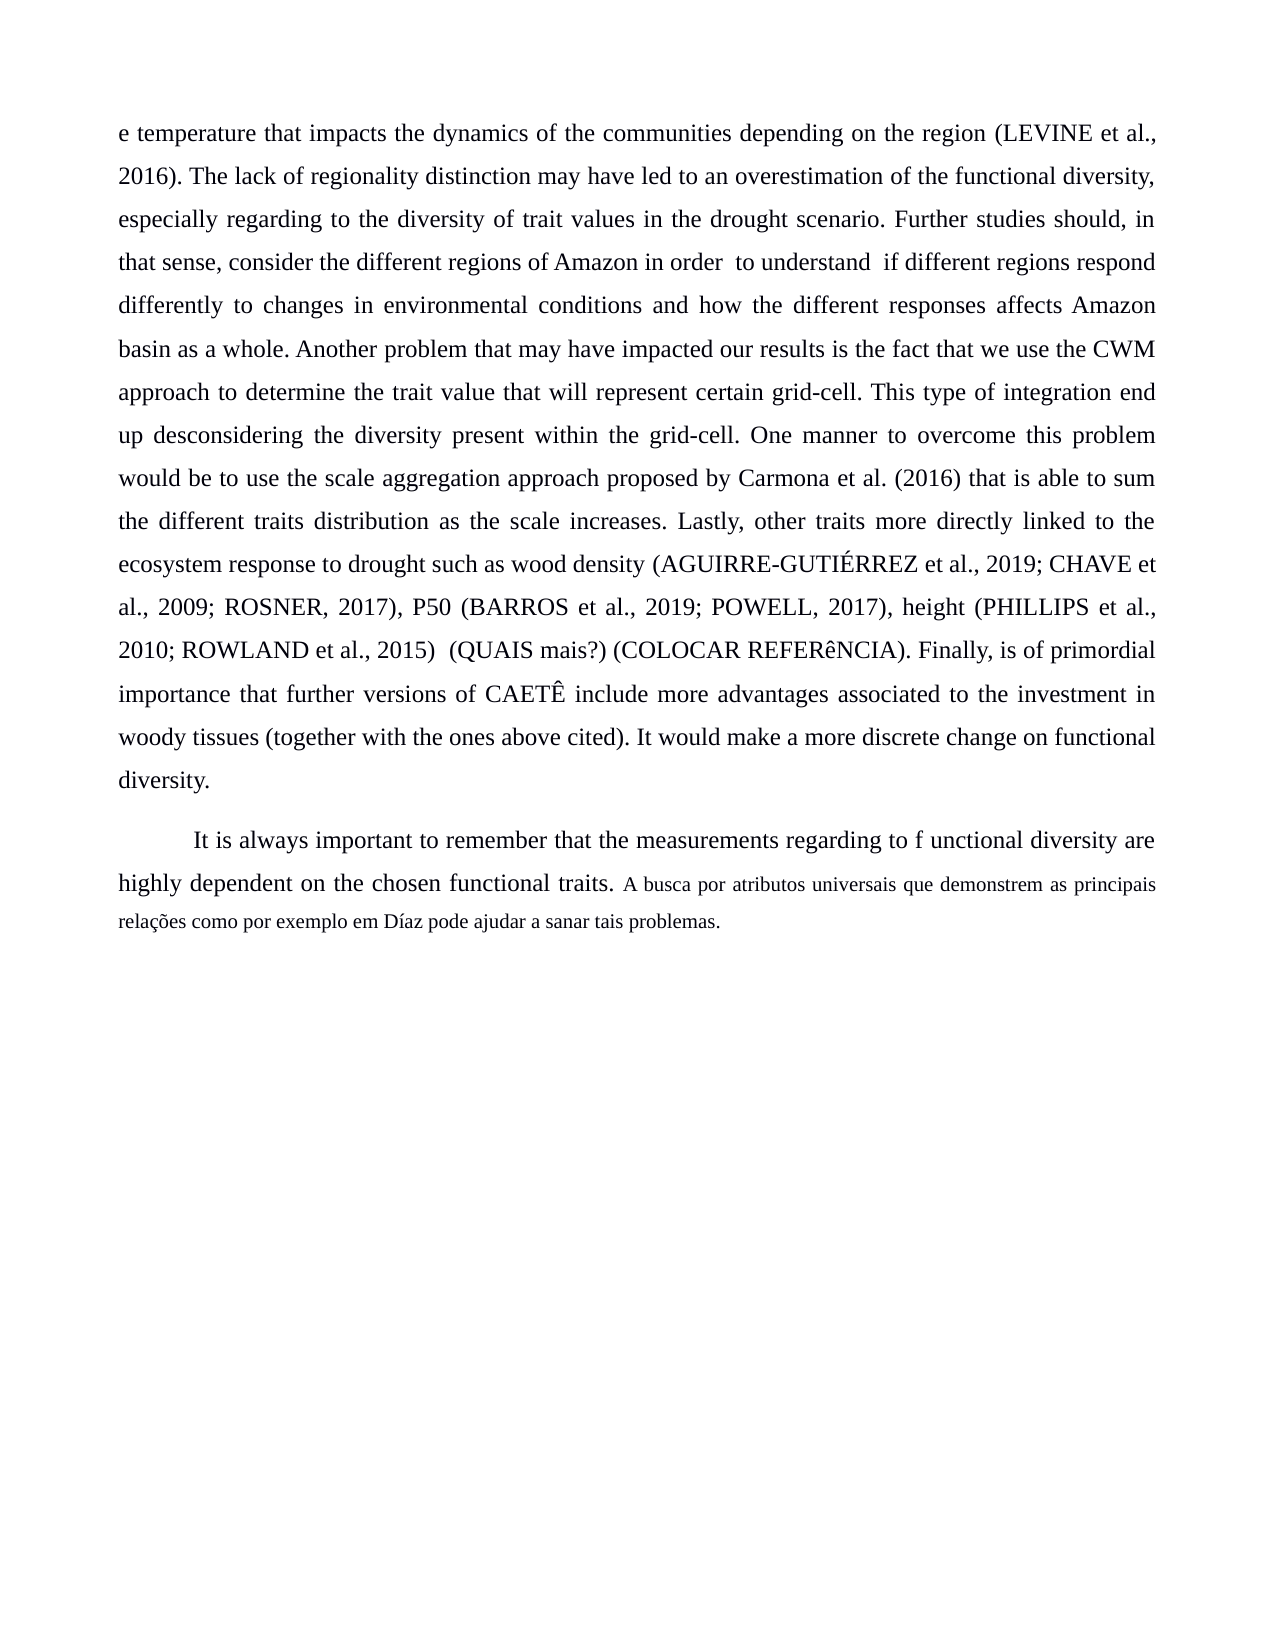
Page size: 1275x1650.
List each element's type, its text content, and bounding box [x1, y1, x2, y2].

text It is always important to remember that the measurements regarding to f unctional diversity are highly dependent on the chosen functional traits. A busca por atributos universais que demonstrem as principais relações como por exemplo em Díaz pode ajudar a sanar tais problemas. [118, 825, 1157, 969]
text ⁠ [83, 997, 1157, 1026]
text e temperature that impacts the dynamics of the communities depending on the region (LEVINE et al., 2016)⁠. The lack of regionality distinction may have led to an overestimation of the functional diversity, especially regarding to the diversity of trait values in the drought scenario. Further studies should, in that sense, consider the different regions of Amazon in order to understand if different regions respond differently to changes in environmental conditions and how the different responses affects Amazon basin as a whole. Another problem that may have impacted our results is the fact that we use the CWM approach to determine the trait value that will represent certain grid-cell. This type of integration end up desconsidering the diversity present within the grid-cell. One manner to overcome this problem would be to use the scale aggregation approach proposed by Carmona et al. (2016) that is able to sum the different traits distribution as the scale increases. Lastly, other traits more directly linked to the ecosystem response to drought such as wood density (AGUIRRE-GUTIÉRREZ et al., 2019; CHAVE et al., 2009; ROSNER, 2017)⁠, P50 (BARROS et al., 2019; POWELL, 2017)⁠, height (PHILLIPS et al., 2010; ROWLAND et al., 2015)⁠ (QUAIS mais?) (COLOCAR REFERêNCIA). Finally, is of primordial importance that further versions of CAETÊ include more advantages associated to the investment in woody tissues (together with the ones above cited). It would make a more discrete change on functional diversity. [118, 118, 1157, 794]
